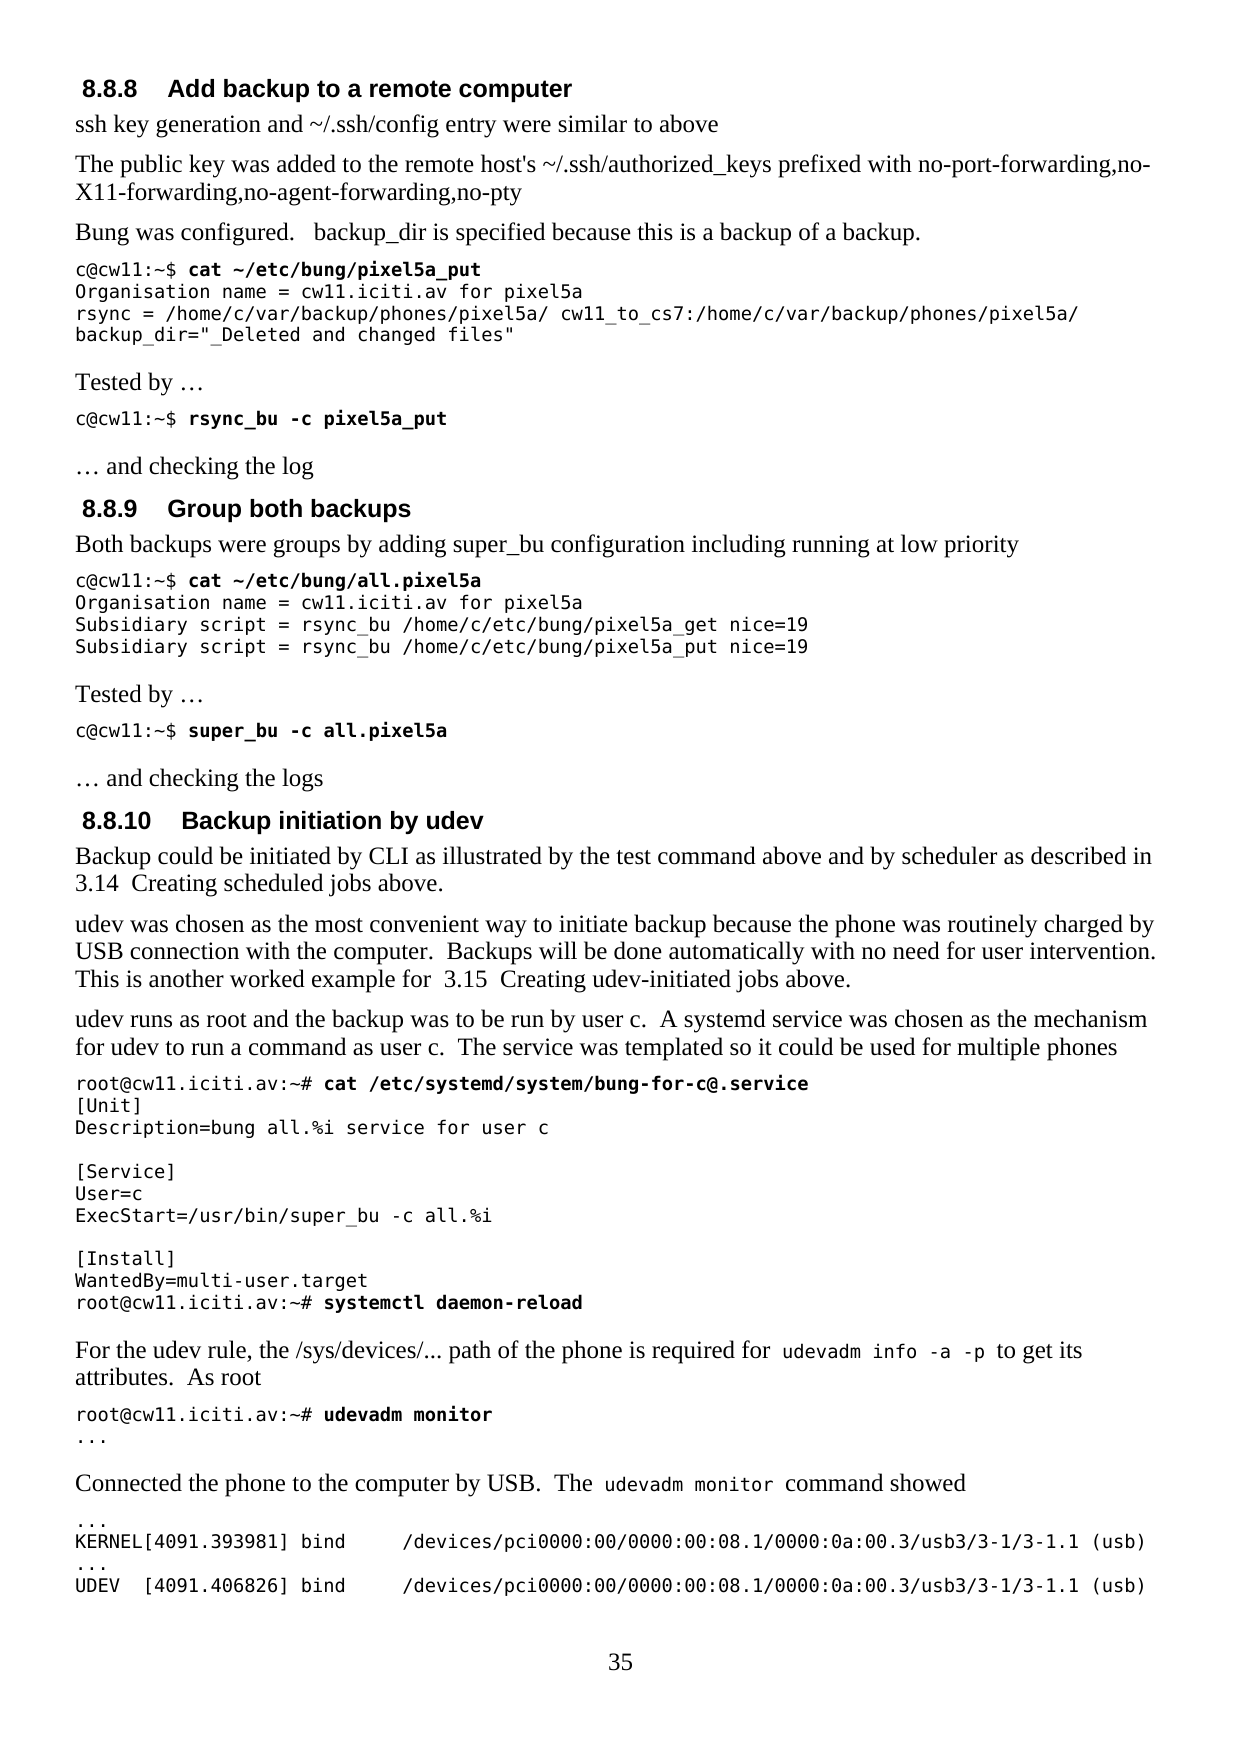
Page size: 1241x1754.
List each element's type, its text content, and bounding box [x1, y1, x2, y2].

text Subsidiary script = rsync_bu /home/c/etc/bung/pixel5a_put nice=19 [75, 636, 1166, 658]
text … and checking the log [75, 452, 1166, 480]
text The public key was added to the remote host's ~/.ssh/authorized_keys prefixed with no-port-forwarding,no-X11-forwarding,no-agent-forwarding,no-pty [75, 151, 1166, 206]
text Organisation name = cw11.iciti.av for pixel5a [75, 592, 1166, 614]
text ExecStart=/usr/bin/super_bu -c all.%i [75, 1204, 1166, 1226]
text ... [75, 1509, 1166, 1531]
text root@cw11.iciti.av:~# systemctl daemon-reload [75, 1292, 1166, 1314]
text KERNEL[4091.393981] bind /devices/pci0000:00/0000:00:08.1/0000:0a:00.3/usb3/3-1/3-1.1 (usb) [75, 1531, 1166, 1553]
text Connected the phone to the computer by USB. The udevadm monitor command showed [75, 1469, 1166, 1497]
text For the udev rule, the /sys/devices/... path of the phone is required for udevadm info -a -p to get its attributes. As root [75, 1336, 1166, 1391]
text [Install] [75, 1248, 1166, 1270]
text UDEV [4091.406826] bind /devices/pci0000:00/0000:00:08.1/0000:0a:00.3/usb3/3-1/3-1.1 (usb) [75, 1575, 1166, 1597]
text Backup could be initiated by CLI as illustrated by the test command above and by scheduler as described in 3.14 Creating scheduled jobs above. [75, 842, 1166, 897]
text c@cw11:~$ cat ~/etc/bung/all.pixel5a [75, 570, 1166, 592]
text c@cw11:~$ rsync_bu -c pixel5a_put [75, 408, 1166, 430]
text Tested by … [75, 680, 1166, 707]
text root@cw11.iciti.av:~# cat /etc/systemd/system/bung-for-c@.service [75, 1073, 1166, 1095]
text ... [75, 1426, 1166, 1447]
text Bung was configured. backup_dir is specified because this is a backup of a backup. [75, 218, 1166, 246]
text Tested by … [75, 368, 1166, 396]
text Organisation name = cw11.iciti.av for pixel5a [75, 281, 1166, 302]
text [Service] [75, 1161, 1166, 1183]
text [Unit] [75, 1095, 1166, 1117]
text User=c [75, 1183, 1166, 1204]
subtitle Backup initiation by udev [75, 806, 1166, 834]
text … and checking the logs [75, 764, 1166, 791]
text root@cw11.iciti.av:~# udevadm monitor [75, 1404, 1166, 1426]
text WantedBy=multi-user.target [75, 1270, 1166, 1292]
text c@cw11:~$ super_bu -c all.pixel5a [75, 720, 1166, 742]
text c@cw11:~$ cat ~/etc/bung/pixel5a_put [75, 259, 1166, 281]
text Description=bung all.%i service for user c [75, 1117, 1166, 1139]
subtitle Group both backups [75, 495, 1166, 523]
text Both backups were groups by adding super_bu configuration including running at low priority [75, 530, 1166, 558]
text udev was chosen as the most convenient way to initiate backup because the phone was routinely charged by USB connection with the computer. Backups will be done automatically with no need for user intervention. This is another worked example for 3.15 Creating udev-initiated jobs above. [75, 910, 1166, 993]
text ssh key generation and ~/.ssh/config entry were similar to above [75, 110, 1166, 138]
text ... [75, 1553, 1166, 1575]
text rsync = /home/c/var/backup/phones/pixel5a/ cw11_to_cs7:/home/c/var/backup/phones/pixel5a/ backup_dir="_Deleted and changed files" [75, 302, 1166, 346]
text Subsidiary script = rsync_bu /home/c/etc/bung/pixel5a_get nice=19 [75, 614, 1166, 636]
text udev runs as root and the backup was to be run by user c. A systemd service was chosen as the mechanism for udev to run a command as user c. The service was templated so it could be used for multiple phones [75, 1005, 1166, 1061]
subtitle Add backup to a remote computer [75, 75, 1166, 103]
